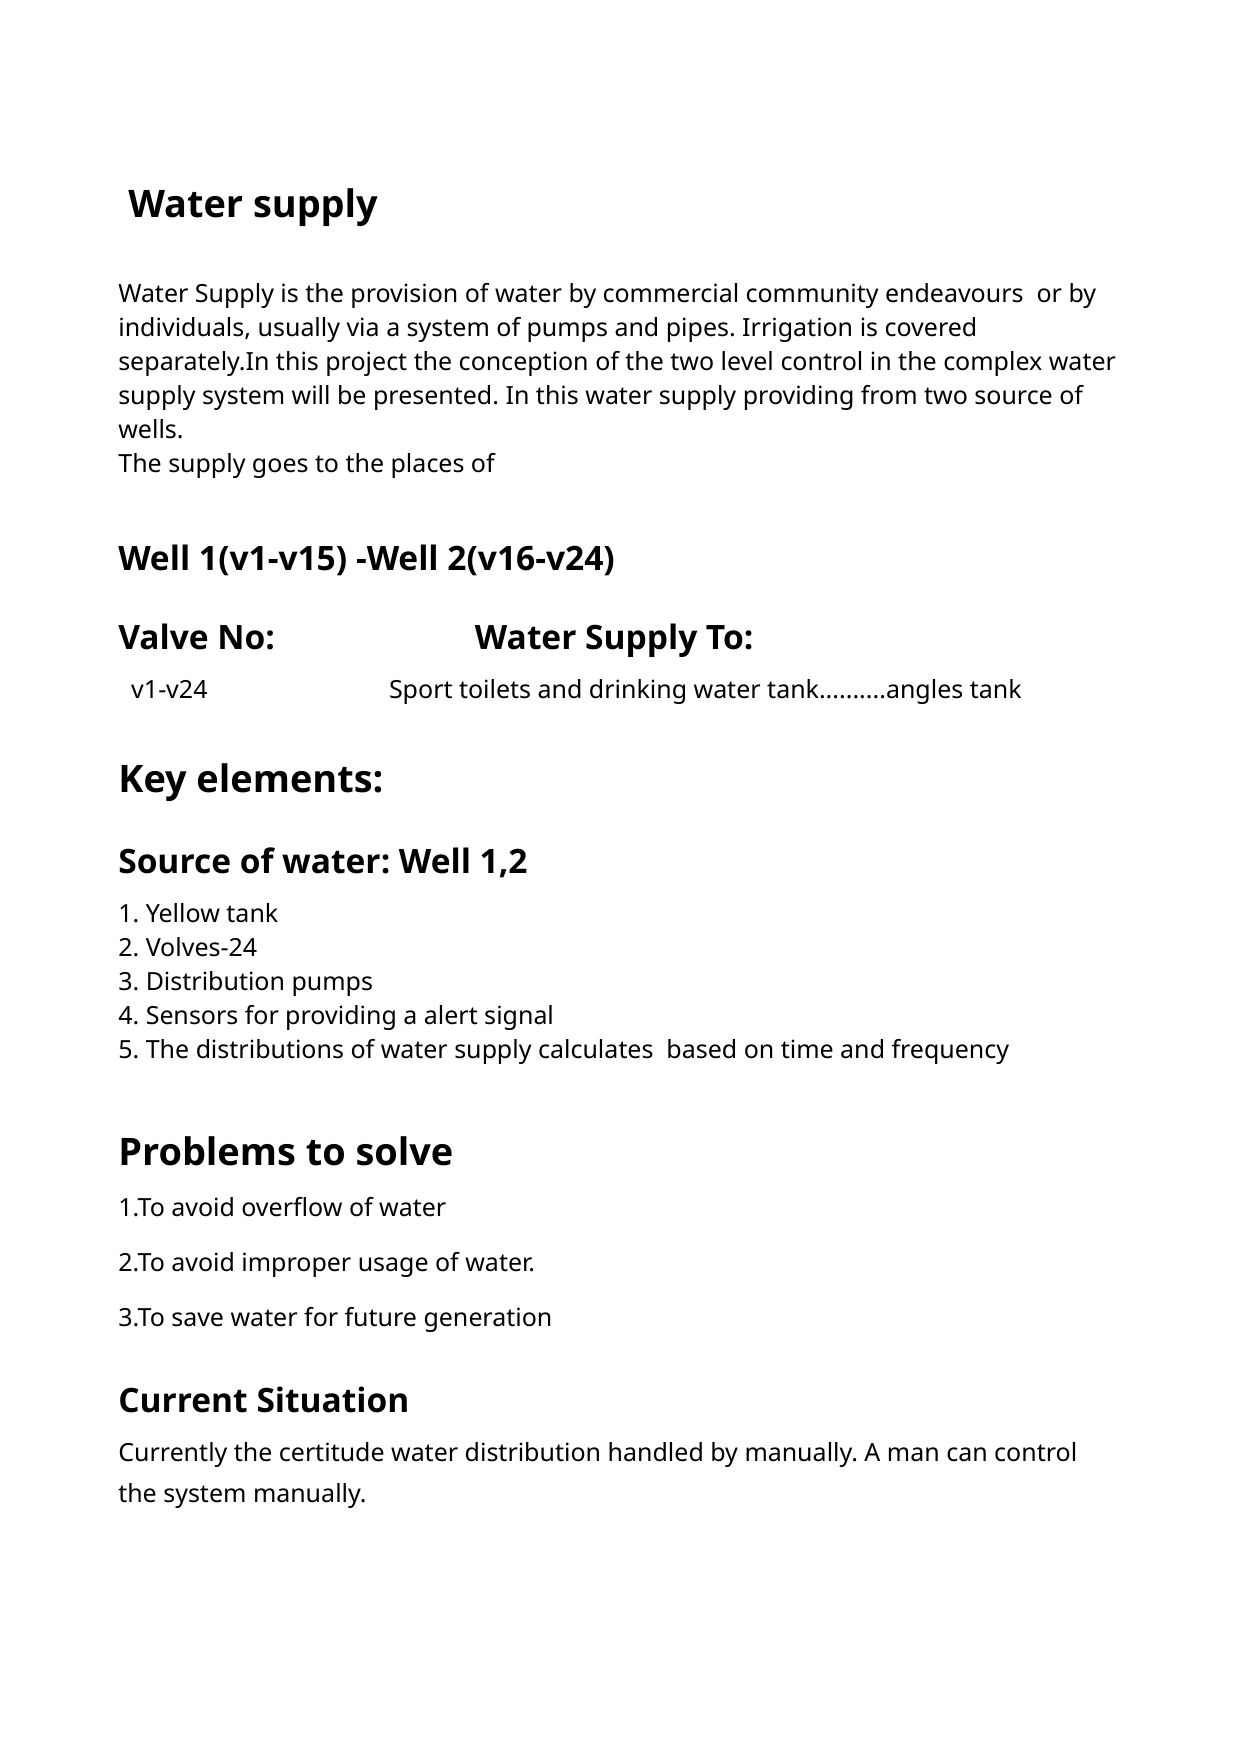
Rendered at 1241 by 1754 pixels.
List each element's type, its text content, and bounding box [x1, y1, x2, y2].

text v1-v24 Sport toilets and drinking water tank..........angles tank [118, 672, 1122, 706]
text 4. Sensors for providing a alert signal [118, 998, 1122, 1032]
text Water Supply is the provision of water by commercial community endeavours or by individuals, usually via a system of pumps and pipes. Irrigation is covered separately.In this project the conception of the two level control in the complex water supply system will be presented. In this water supply providing from two source of wells. [118, 275, 1122, 446]
subtitle Valve No: Water Supply To: [118, 614, 1122, 659]
text The supply goes to the places of [118, 446, 1122, 480]
subtitle Problems to solve [118, 1125, 1122, 1177]
text 1.To avoid overflow of water [118, 1189, 1122, 1223]
subtitle Key elements: [118, 752, 1122, 804]
text 1. Yellow tank [118, 896, 1122, 930]
text Currently the certitude water distribution handled by manually. A man can control the system manually. [118, 1434, 1122, 1509]
text 5. The distributions of water supply calculates based on time and frequency [118, 1032, 1122, 1066]
text 2. Volves-24 [118, 930, 1122, 964]
subtitle Well 1(v1-v15) -Well 2(v16-v24) [118, 535, 1122, 580]
text 2.To avoid improper usage of water. [118, 1244, 1122, 1279]
subtitle Current Situation [118, 1376, 1122, 1422]
subtitle Water supply [118, 177, 1122, 229]
text 3.To save water for future generation [118, 1300, 1122, 1334]
subtitle Source of water: Well 1,2 [118, 837, 1122, 883]
text 3. Distribution pumps [118, 964, 1122, 998]
